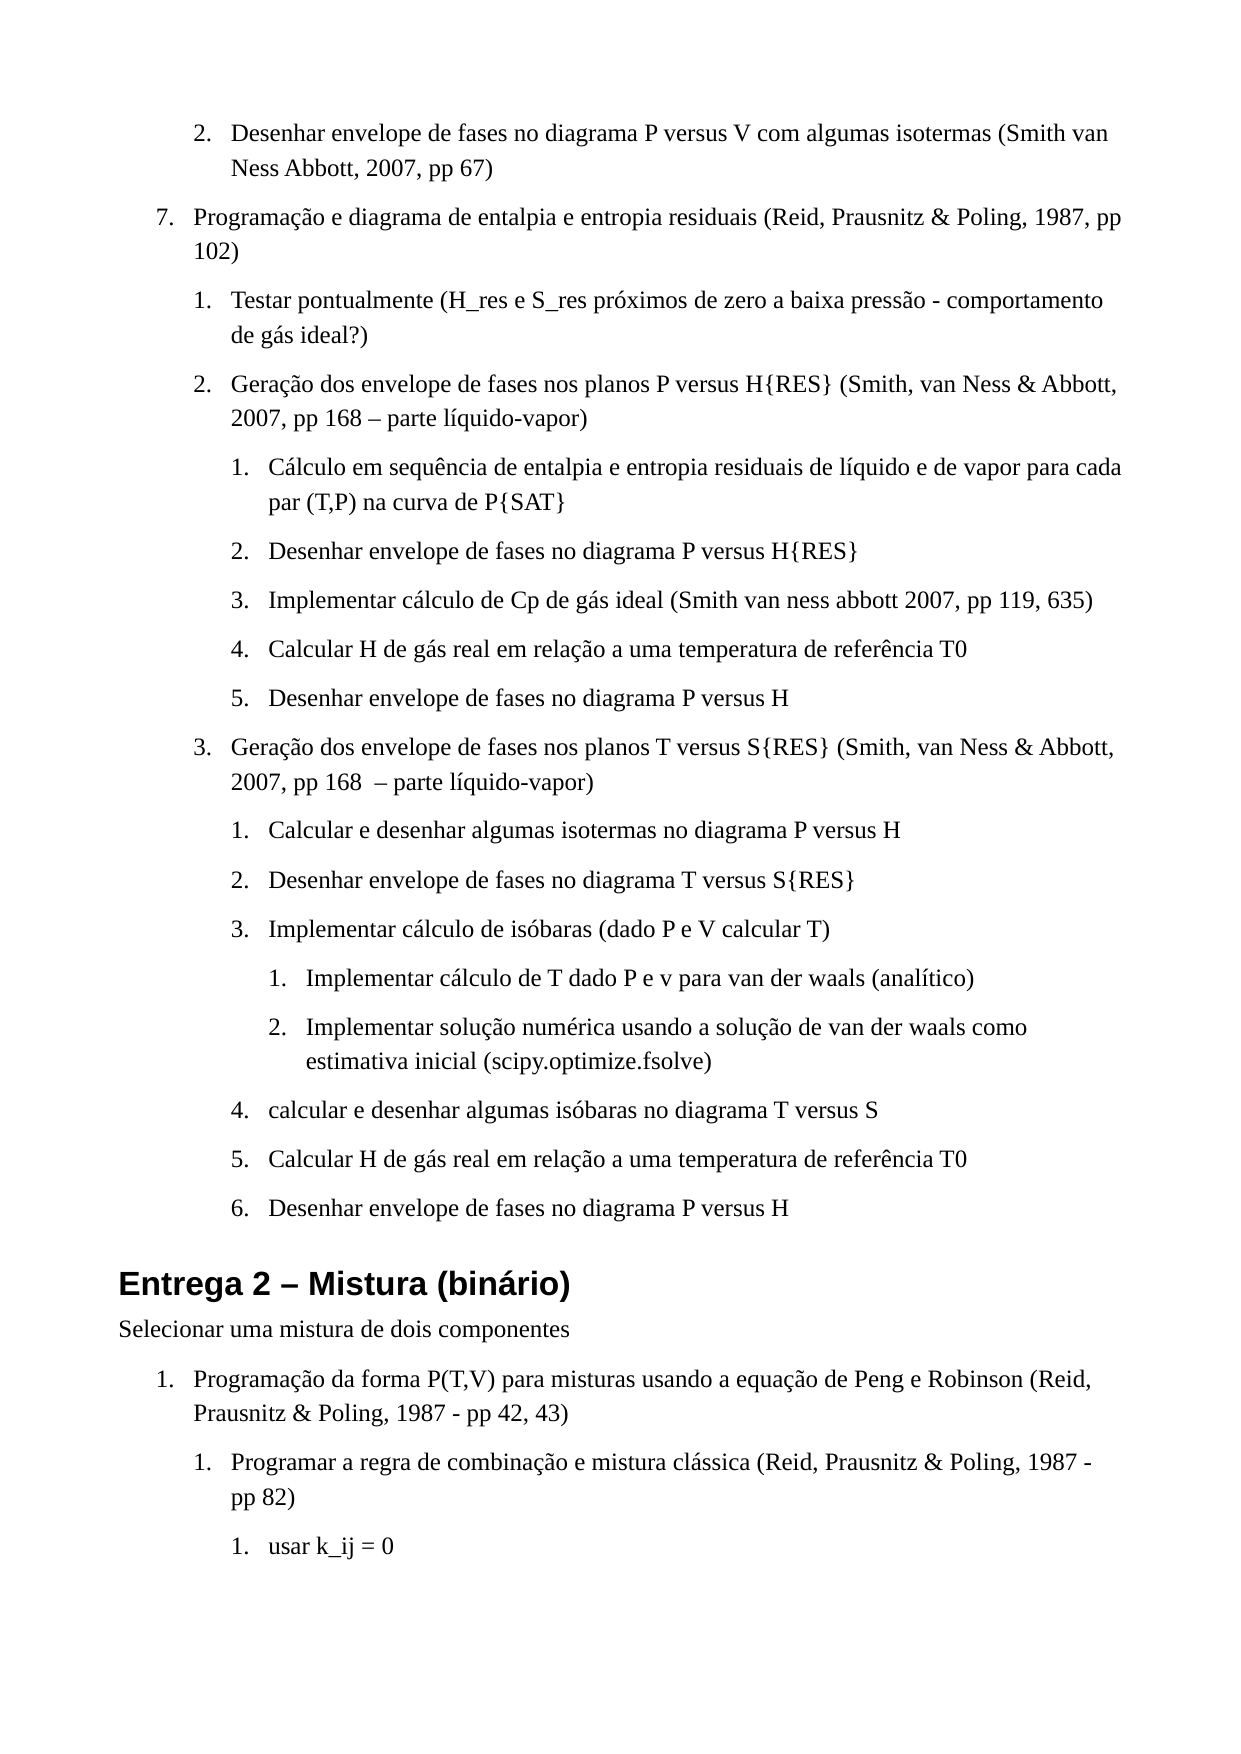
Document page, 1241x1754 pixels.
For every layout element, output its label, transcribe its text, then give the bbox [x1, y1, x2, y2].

list Desenhar envelope de fases no diagrama P versus H{RES} [231, 536, 1122, 564]
list Desenhar envelope de fases no diagrama P versus H [231, 1193, 1122, 1222]
list Testar pontualmente (H_res e S_res próximos de zero a baixa pressão - comportamento de gás ideal?) [193, 285, 1122, 348]
list Calcular e desenhar algumas isotermas no diagrama P versus H [231, 816, 1122, 844]
list Desenhar envelope de fases no diagrama T versus S{RES} [231, 865, 1122, 893]
list Geração dos envelope de fases nos planos T versus S{RES} (Smith, van Ness & Abbott, 2007, pp 168 – parte líquido-vapor) [193, 732, 1122, 795]
subtitle Entrega 2 – Mistura (binário) [118, 1263, 1122, 1302]
list Programar a regra de combinação e mistura clássica (Reid, Prausnitz & Poling, 1987 - pp 82) [193, 1447, 1122, 1510]
list Calcular H de gás real em relação a uma temperatura de referência T0 [231, 634, 1122, 663]
list calcular e desenhar algumas isóbaras no diagrama T versus S [231, 1095, 1122, 1124]
list Implementar cálculo de T dado P e v para van der waals (analítico) [268, 963, 1122, 992]
list Desenhar envelope de fases no diagrama P versus V com algumas isotermas (Smith van Ness Abbott, 2007, pp 67) [193, 118, 1122, 181]
list Implementar cálculo de isóbaras (dado P e V calcular T) [231, 914, 1122, 942]
list Programação da forma P(T,V) para misturas usando a equação de Peng e Robinson (Reid, Prausnitz & Poling, 1987 - pp 42, 43) [156, 1364, 1122, 1427]
list Geração dos envelope de fases nos planos P versus H{RES} (Smith, van Ness & Abbott, 2007, pp 168 – parte líquido-vapor) [193, 369, 1122, 432]
list Implementar cálculo de Cp de gás ideal (Smith van ness abbott 2007, pp 119, 635) [231, 585, 1122, 614]
list Implementar solução numérica usando a solução de van der waals como estimativa inicial (scipy.optimize.fsolve) [268, 1012, 1122, 1075]
list Cálculo em sequência de entalpia e entropia residuais de líquido e de vapor para cada par (T,P) na curva de P{SAT} [231, 452, 1122, 516]
list Desenhar envelope de fases no diagrama P versus H [231, 683, 1122, 712]
text Selecionar uma mistura de dois componentes [118, 1314, 1122, 1343]
list Calcular H de gás real em relação a uma temperatura de referência T0 [231, 1144, 1122, 1173]
list Programação e diagrama de entalpia e entropia residuais (Reid, Prausnitz & Poling, 1987, pp 102) [156, 202, 1122, 265]
list usar k_ij = 0 [231, 1531, 1122, 1559]
